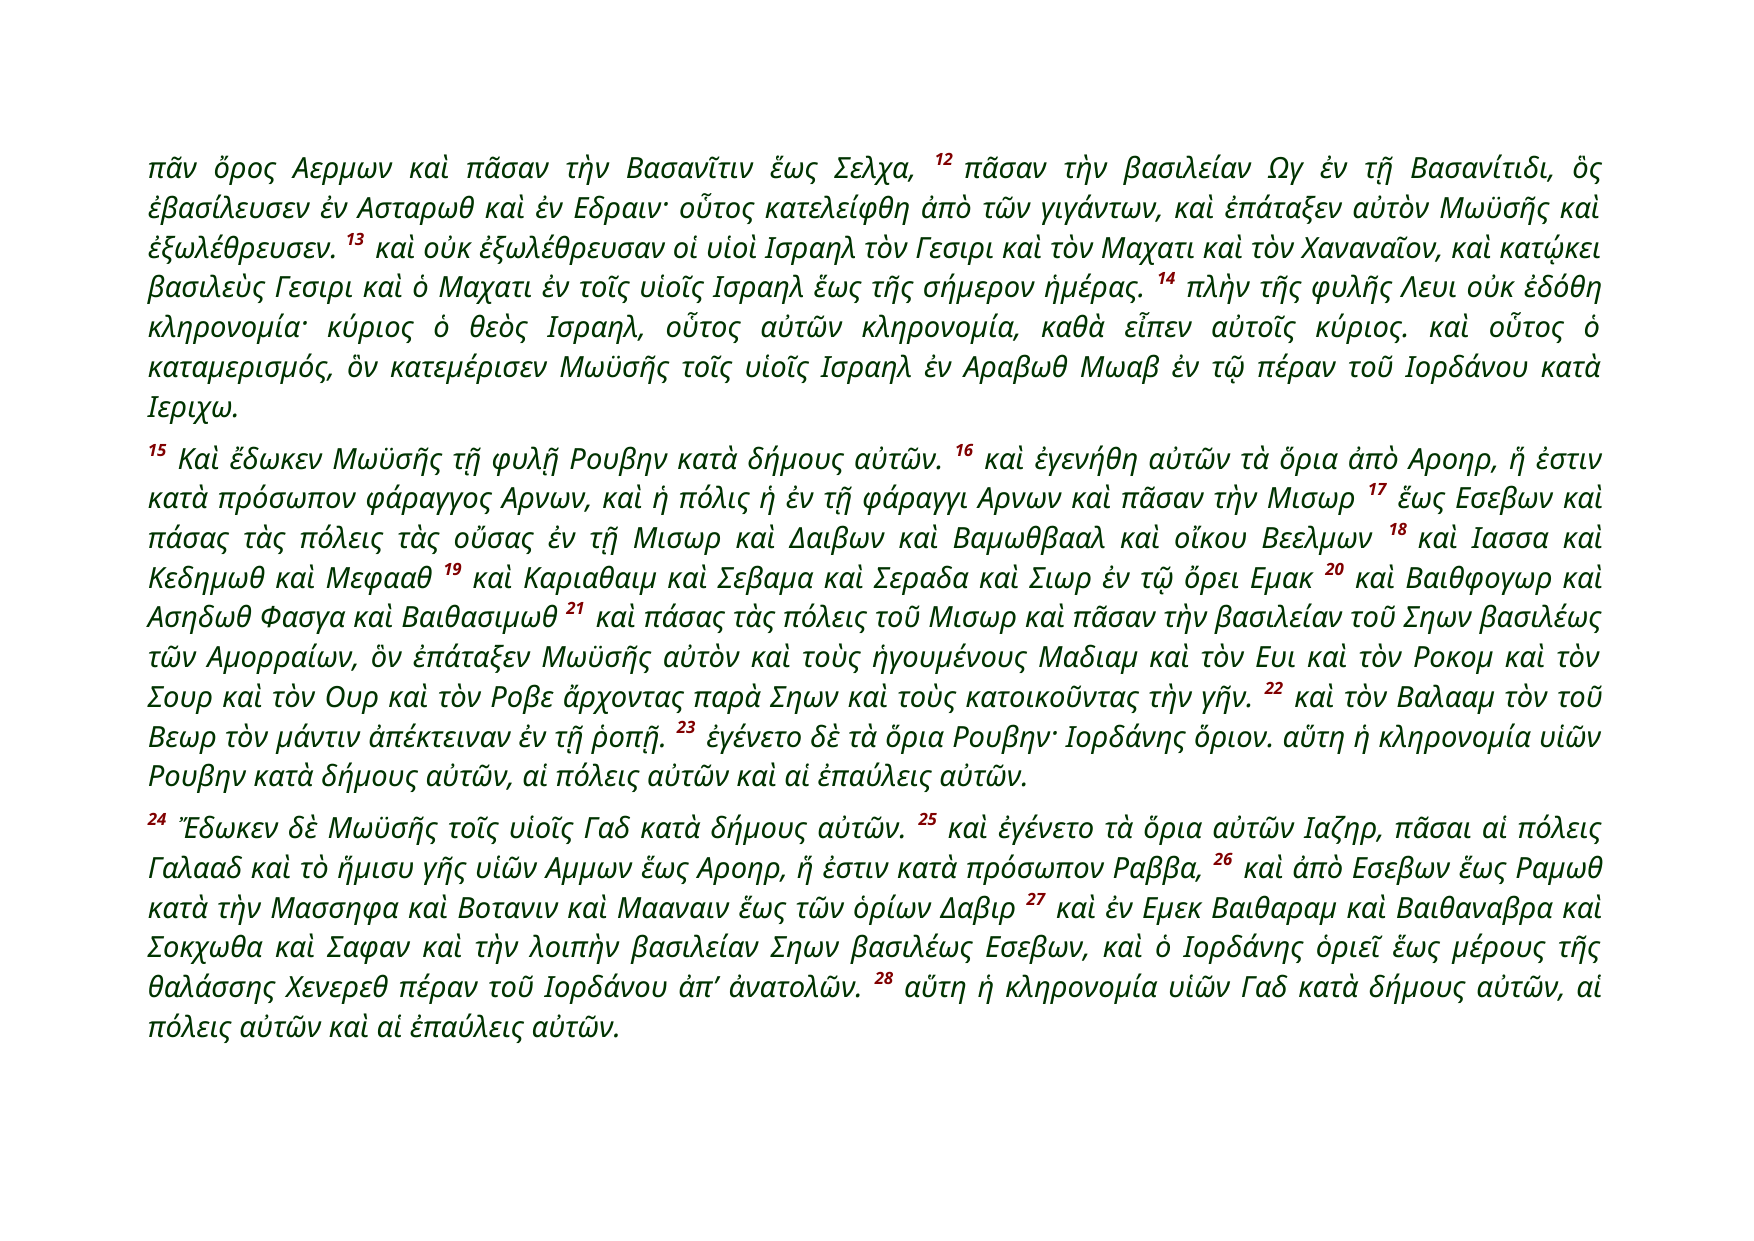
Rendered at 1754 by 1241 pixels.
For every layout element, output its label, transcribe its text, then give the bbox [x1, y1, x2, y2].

text πᾶν ὄρος Αερμων καὶ πᾶσαν τὴν Βασανῖτιν ἕως Σελχα, 12 πᾶσαν τὴν βασιλείαν Ωγ ἐν τῇ Βασανίτιδι, ὃς ἐβασίλευσεν ἐν Ασταρωθ καὶ ἐν Εδραιν· οὗτος κατελείφθη ἀπὸ τῶν γιγάντων, καὶ ἐπάταξεν αὐτὸν Μωϋσῆς καὶ ἐξωλέθρευσεν. 13 καὶ οὐκ ἐξωλέθρευσαν οἱ υἱοὶ Ισραηλ τὸν Γεσιρι καὶ τὸν Μαχατι καὶ τὸν Χαναναῖον, καὶ κατῴκει βασιλεὺς Γεσιρι καὶ ὁ Μαχατι ἐν τοῖς υἱοῖς Ισραηλ ἕως τῆς σήμερον ἡμέρας. 14 πλὴν τῆς φυλῆς Λευι οὐκ ἐδόθη κληρονομία· κύριος ὁ θεὸς Ισραηλ, οὗτος αὐτῶν κληρονομία, καθὰ εἶπεν αὐτοῖς κύριος. καὶ οὗτος ὁ καταμερισμός, ὃν κατεμέρισεν Μωϋσῆς τοῖς υἱοῖς Ισραηλ ἐν Αραβωθ Μωαβ ἐν τῷ πέραν τοῦ Ιορδάνου κατὰ Ιεριχω. [148, 148, 1606, 426]
text 24 Ἔδωκεν δὲ Μωϋσῆς τοῖς υἱοῖς Γαδ κατὰ δήμους αὐτῶν. 25 καὶ ἐγένετο τὰ ὅρια αὐτῶν Ιαζηρ, πᾶσαι αἱ πόλεις Γαλααδ καὶ τὸ ἥμισυ γῆς υἱῶν Αμμων ἕως Αροηρ, ἥ ἐστιν κατὰ πρόσωπον Ραββα, 26 καὶ ἀπὸ Εσεβων ἕως Ραμωθ κατὰ τὴν Μασσηφα καὶ Βοτανιν καὶ Μααναιν ἕως τῶν ὁρίων Δαβιρ 27 καὶ ἐν Εμεκ Βαιθαραμ καὶ Βαιθαναβρα καὶ Σοκχωθα καὶ Σαφαν καὶ τὴν λοιπὴν βασιλείαν Σηων βασιλέως Εσεβων, καὶ ὁ Ιορδάνης ὁριεῖ ἕως μέρους τῆς θαλάσσης Χενερεθ πέραν τοῦ Ιορδάνου ἀπ’ ἀνατολῶν. 28 αὕτη ἡ κληρονομία υἱῶν Γαδ κατὰ δήμους αὐτῶν, αἱ πόλεις αὐτῶν καὶ αἱ ἐπαύλεις αὐτῶν. [148, 808, 1606, 1046]
text 15 Καὶ ἔδωκεν Μωϋσῆς τῇ φυλῇ Ρουβην κατὰ δήμους αὐτῶν. 16 καὶ ἐγενήθη αὐτῶν τὰ ὅρια ἀπὸ Αροηρ, ἥ ἐστιν κατὰ πρόσωπον φάραγγος Αρνων, καὶ ἡ πόλις ἡ ἐν τῇ φάραγγι Αρνων καὶ πᾶσαν τὴν Μισωρ 17 ἕως Εσεβων καὶ πάσας τὰς πόλεις τὰς οὔσας ἐν τῇ Μισωρ καὶ Δαιβων καὶ Βαμωθβααλ καὶ οἴκου Βεελμων 18 καὶ Ιασσα καὶ Κεδημωθ καὶ Μεφααθ 19 καὶ Καριαθαιμ καὶ Σεβαμα καὶ Σεραδα καὶ Σιωρ ἐν τῷ ὄρει Εμακ 20 καὶ Βαιθφογωρ καὶ Ασηδωθ Φασγα καὶ Βαιθασιμωθ 21 καὶ πάσας τὰς πόλεις τοῦ Μισωρ καὶ πᾶσαν τὴν βασιλείαν τοῦ Σηων βασιλέως τῶν Αμορραίων, ὃν ἐπάταξεν Μωϋσῆς αὐτὸν καὶ τοὺς ἡγουμένους Μαδιαμ καὶ τὸν Ευι καὶ τὸν Ροκομ καὶ τὸν Σουρ καὶ τὸν Ουρ καὶ τὸν Ροβε ἄρχοντας παρὰ Σηων καὶ τοὺς κατοικοῦντας τὴν γῆν. 22 καὶ τὸν Βαλααμ τὸν τοῦ Βεωρ τὸν μάντιν ἀπέκτειναν ἐν τῇ ῥοπῇ. 23 ἐγένετο δὲ τὰ ὅρια Ρουβην· Ιορδάνης ὅριον. αὕτη ἡ κληρονομία υἱῶν Ρουβην κατὰ δήμους αὐτῶν, αἱ πόλεις αὐτῶν καὶ αἱ ἐπαύλεις αὐτῶν. [148, 438, 1606, 795]
